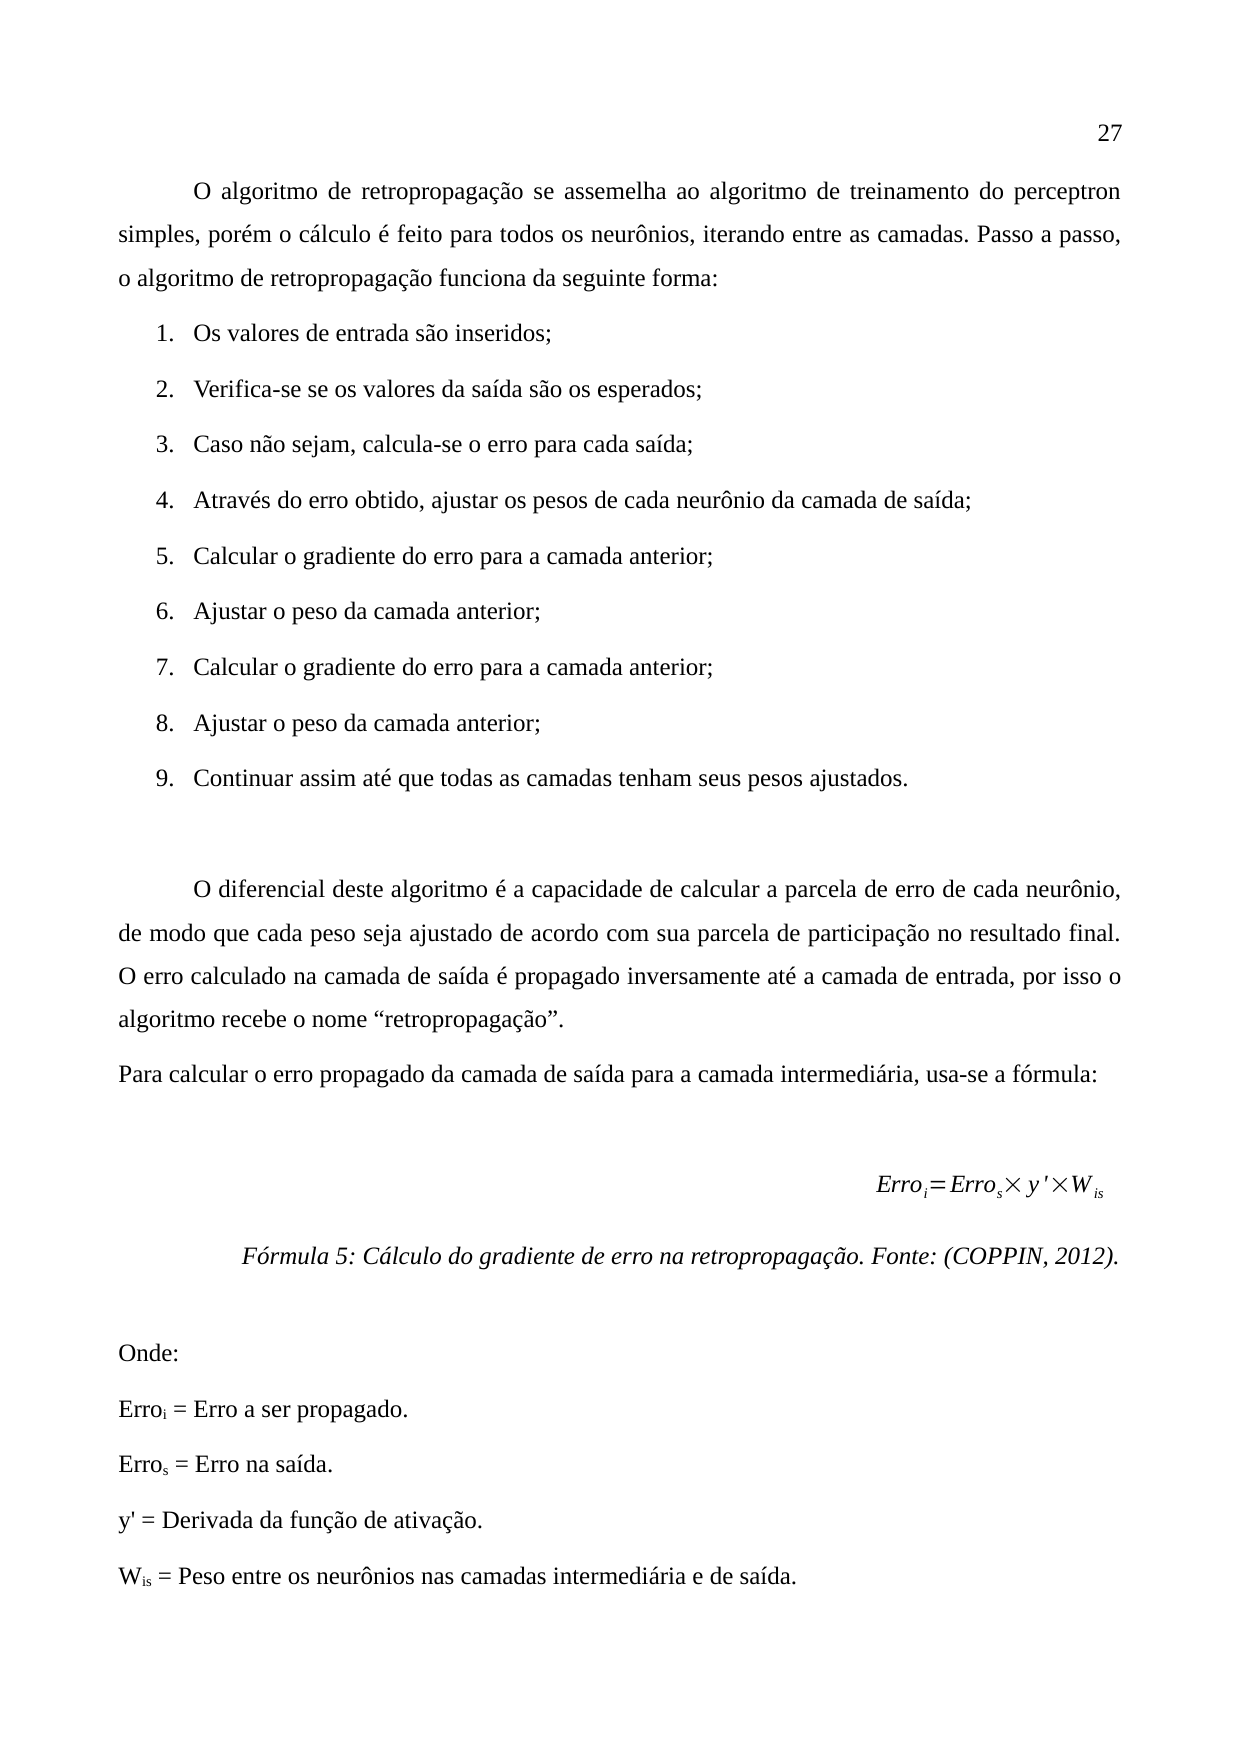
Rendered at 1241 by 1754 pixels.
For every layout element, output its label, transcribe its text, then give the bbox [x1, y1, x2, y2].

text Para calcular o erro propagado da camada de saída para a camada intermediária, usa-se a fórmula: [118, 1059, 1122, 1088]
text Erros = Erro na saída. [118, 1449, 1122, 1478]
text O algoritmo de retropropagação se assemelha ao algoritmo de treinamento do perceptron simples, porém o cálculo é feito para todos os neurônios, iterando entre as camadas. Passo a passo, o algoritmo de retropropagação funciona da seguinte forma: [118, 176, 1122, 291]
list Através do erro obtido, ajustar os pesos de cada neurônio da camada de saída; [156, 485, 1122, 514]
text Fórmula 5: Cálculo do gradiente de erro na retropropagação. Fonte: (COPPIN, 2012). [118, 1241, 1122, 1270]
list Caso não sejam, calcula-se o erro para cada saída; [156, 429, 1122, 458]
text O diferencial deste algoritmo é a capacidade de calcular a parcela de erro de cada neurônio, de modo que cada peso seja ajustado de acordo com sua parcela de participação no resultado final. O erro calculado na camada de saída é propagado inversamente até a camada de entrada, por isso o algoritmo recebe o nome “retropropagação”. [118, 874, 1122, 1033]
list Continuar assim até que todas as camadas tenham seus pesos ajustados. [156, 763, 1122, 792]
list Os valores de entrada são inseridos; [156, 318, 1122, 347]
text Onde: [118, 1338, 1122, 1367]
list Ajustar o peso da camada anterior; [156, 708, 1122, 736]
text Erroi = Erro a ser propagado. [118, 1394, 1122, 1423]
list Calcular o gradiente do erro para a camada anterior; [156, 652, 1122, 681]
text y' = Derivada da função de ativação. [118, 1505, 1122, 1534]
list Ajustar o peso da camada anterior; [156, 596, 1122, 625]
text Wis = Peso entre os neurônios nas camadas intermediária e de saída. [118, 1561, 1122, 1589]
list Verifica-se se os valores da saída são os esperados; [156, 374, 1122, 403]
list Calcular o gradiente do erro para a camada anterior; [156, 541, 1122, 569]
